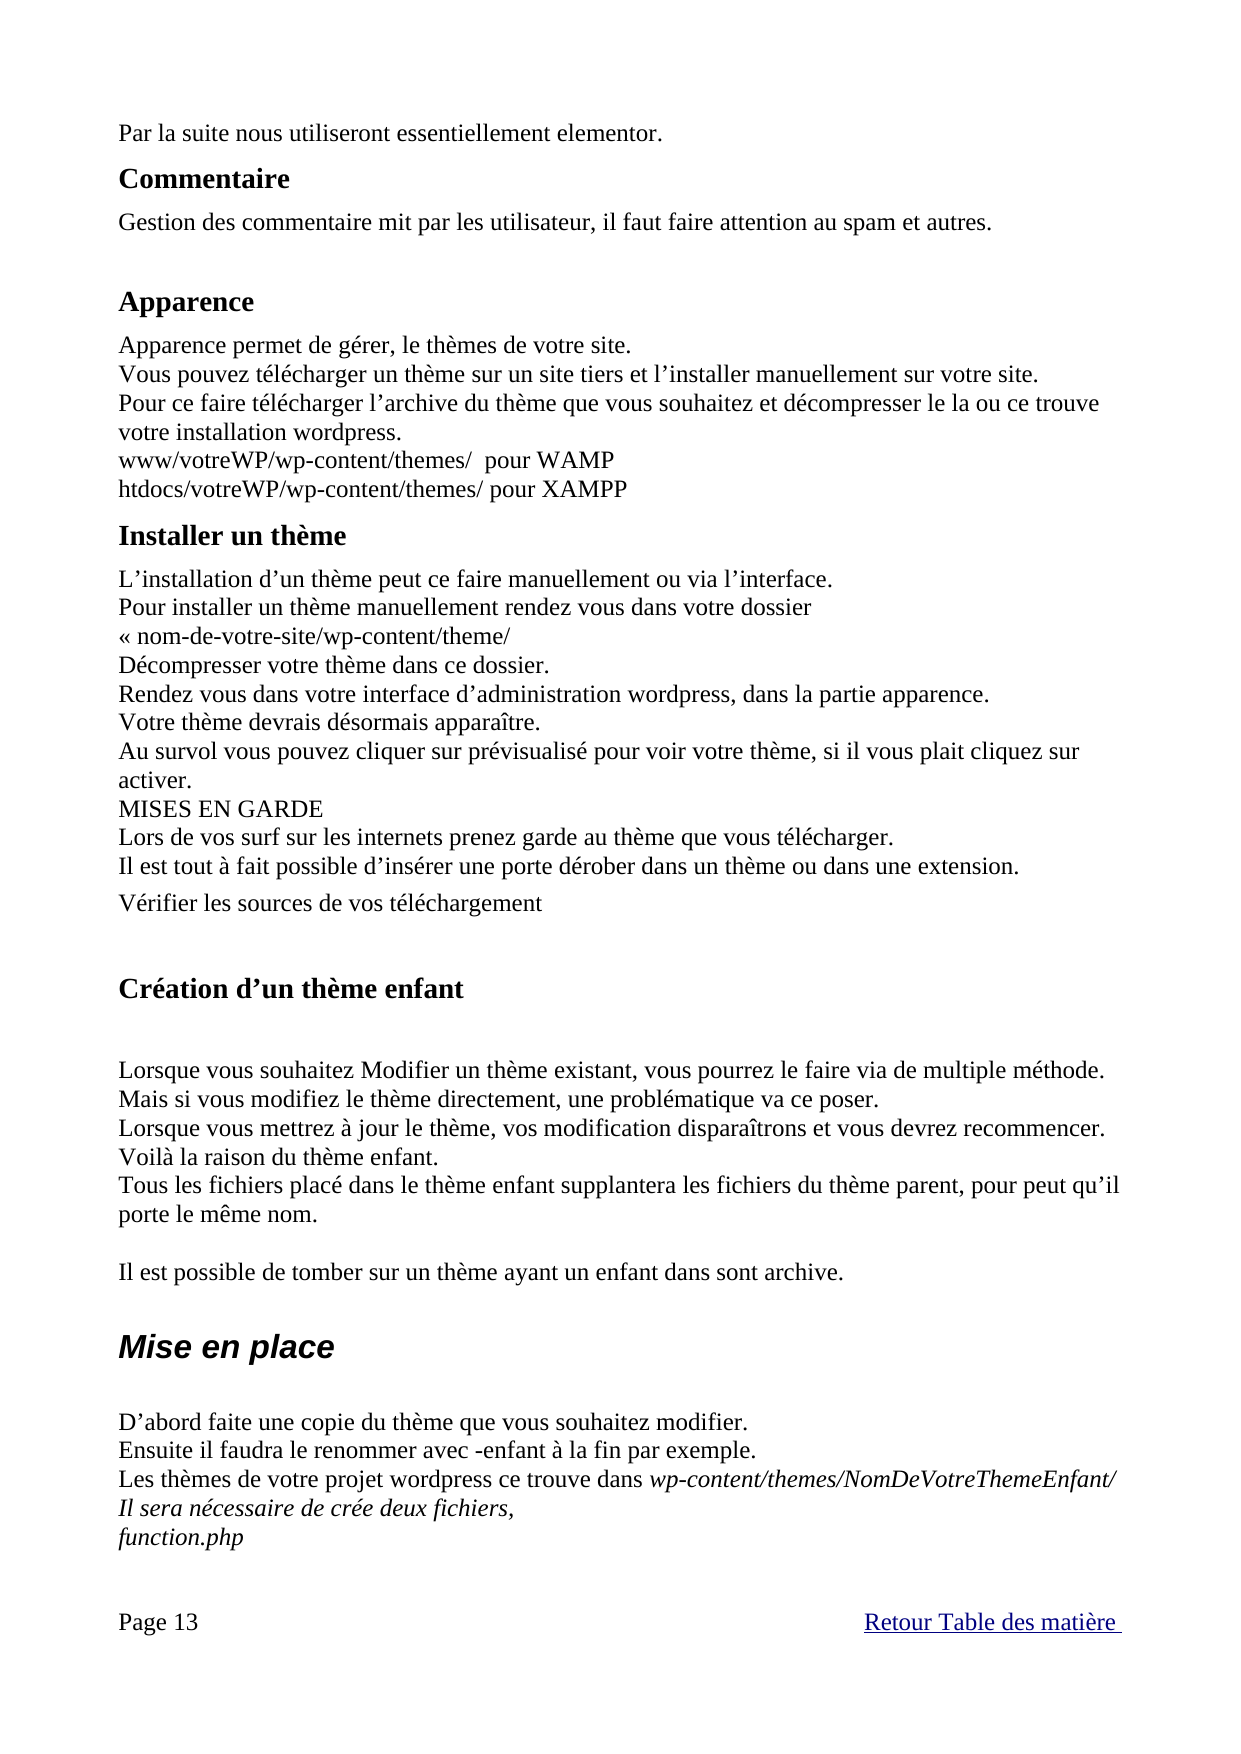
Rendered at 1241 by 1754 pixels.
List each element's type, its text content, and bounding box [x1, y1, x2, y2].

text « nom-de-votre-site/wp-content/theme/ [118, 621, 1122, 650]
text Rendez vous dans votre interface d’administration wordpress, dans la partie apparence. [118, 679, 1122, 707]
text Lorsque vous souhaitez Modifier un thème existant, vous pourrez le faire via de multiple méthode. [118, 1056, 1122, 1084]
text Pour installer un thème manuellement rendez vous dans votre dossier [118, 592, 1122, 621]
text function.php [118, 1522, 1122, 1550]
subtitle Commentaire [118, 161, 1122, 195]
subtitle Mise en place [118, 1327, 1122, 1365]
text Lorsque vous mettrez à jour le thème, vos modification disparaîtrons et vous devrez recommencer. [118, 1113, 1122, 1142]
text www/votreWP/wp-content/themes/ pour WAMP [118, 446, 1122, 474]
text Apparence permet de gérer, le thèmes de votre site. [118, 331, 1122, 359]
text D’abord faite une copie du thème que vous souhaitez modifier. [118, 1407, 1122, 1435]
text Il est tout à fait possible d’insérer une porte dérober dans un thème ou dans une extension. [118, 851, 1122, 880]
text Pour ce faire télécharger l’archive du thème que vous souhaitez et décompresser le la ou ce trouve votre installation wordpress. [118, 388, 1122, 446]
text Il est possible de tomber sur un thème ayant un enfant dans sont archive. [118, 1257, 1122, 1286]
text Gestion des commentaire mit par les utilisateur, il faut faire attention au spam et autres. [118, 207, 1122, 236]
text Les thèmes de votre projet wordpress ce trouve dans wp-content/themes/NomDeVotreThemeEnfant/ [118, 1464, 1122, 1493]
text Décompresser votre thème dans ce dossier. [118, 650, 1122, 679]
text Ensuite il faudra le renommer avec -enfant à la fin par exemple. [118, 1435, 1122, 1464]
text L’installation d’un thème peut ce faire manuellement ou via l’interface. [118, 564, 1122, 592]
text Tous les fichiers placé dans le thème enfant supplantera les fichiers du thème parent, pour peut qu’il porte le même nom. [118, 1171, 1122, 1228]
text Il sera nécessaire de crée deux fichiers, [118, 1493, 1122, 1522]
text htdocs/votreWP/wp-content/themes/ pour XAMPP [118, 474, 1122, 503]
text Vous pouvez télécharger un thème sur un site tiers et l’installer manuellement sur votre site. [118, 359, 1122, 388]
subtitle Création d’un thème enfant [118, 971, 1122, 1005]
subtitle Apparence [118, 284, 1122, 318]
text MISES EN GARDE [118, 794, 1122, 822]
text Lors de vos surf sur les internets prenez garde au thème que vous télécharger. [118, 822, 1122, 851]
text Par la suite nous utiliseront essentiellement elementor. [118, 118, 1122, 147]
text Mais si vous modifiez le thème directement, une problématique va ce poser. [118, 1084, 1122, 1113]
text Au survol vous pouvez cliquer sur prévisualisé pour voir votre thème, si il vous plait cliquez sur activer. [118, 736, 1122, 794]
text Votre thème devrais désormais apparaître. [118, 707, 1122, 736]
text Voilà la raison du thème enfant. [118, 1142, 1122, 1171]
text Vérifier les sources de vos téléchargement [118, 880, 1122, 957]
subtitle Installer un thème [118, 518, 1122, 551]
